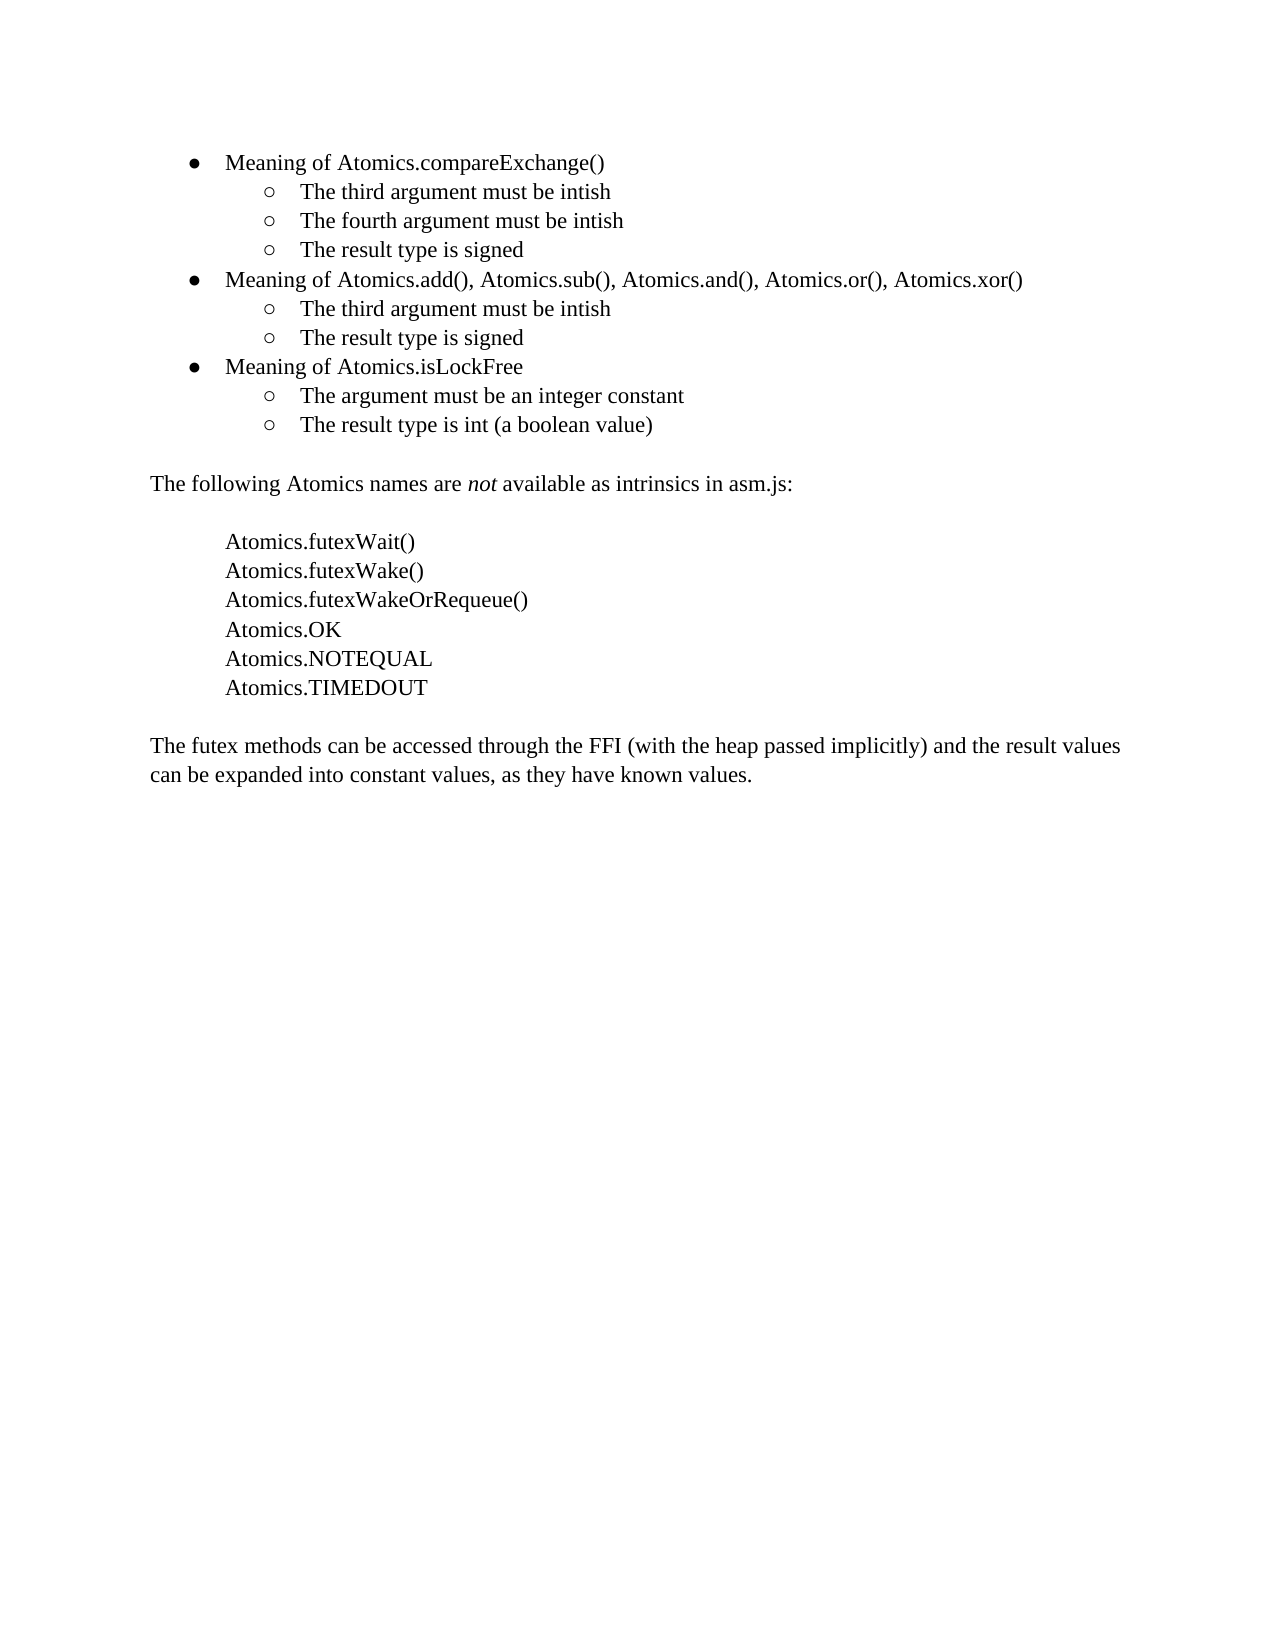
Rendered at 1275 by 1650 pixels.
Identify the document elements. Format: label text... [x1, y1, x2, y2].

list Meaning of Atomics.compareExchange() [187, 150, 1125, 175]
list The third argument must be intish [262, 296, 1125, 321]
text Atomics.NOTEQUAL [225, 646, 1125, 671]
list The fourth argument must be intish [262, 208, 1125, 234]
list The result type is signed [262, 325, 1125, 350]
list The third argument must be intish [262, 179, 1125, 204]
list The argument must be an integer constant [262, 383, 1125, 409]
text Atomics.OK [225, 617, 1125, 642]
text Atomics.futexWake() [225, 558, 1125, 584]
text Atomics.TIMEDOUT [225, 675, 1125, 700]
list Meaning of Atomics.isLockFree [187, 354, 1125, 379]
text The following Atomics names are not available as intrinsics in asm.js: [150, 471, 1125, 496]
list The result type is int (a boolean value) [262, 412, 1125, 438]
list The result type is signed [262, 237, 1125, 263]
text The futex methods can be accessed through the FFI (with the heap passed implicitly) and the result values can be expanded into constant values, as they have known values. [150, 733, 1125, 788]
text Atomics.futexWait() [225, 529, 1125, 554]
list Meaning of Atomics.add(), Atomics.sub(), Atomics.and(), Atomics.or(), Atomics.xor() [187, 267, 1125, 292]
text Atomics.futexWakeOrRequeue() [225, 587, 1125, 613]
